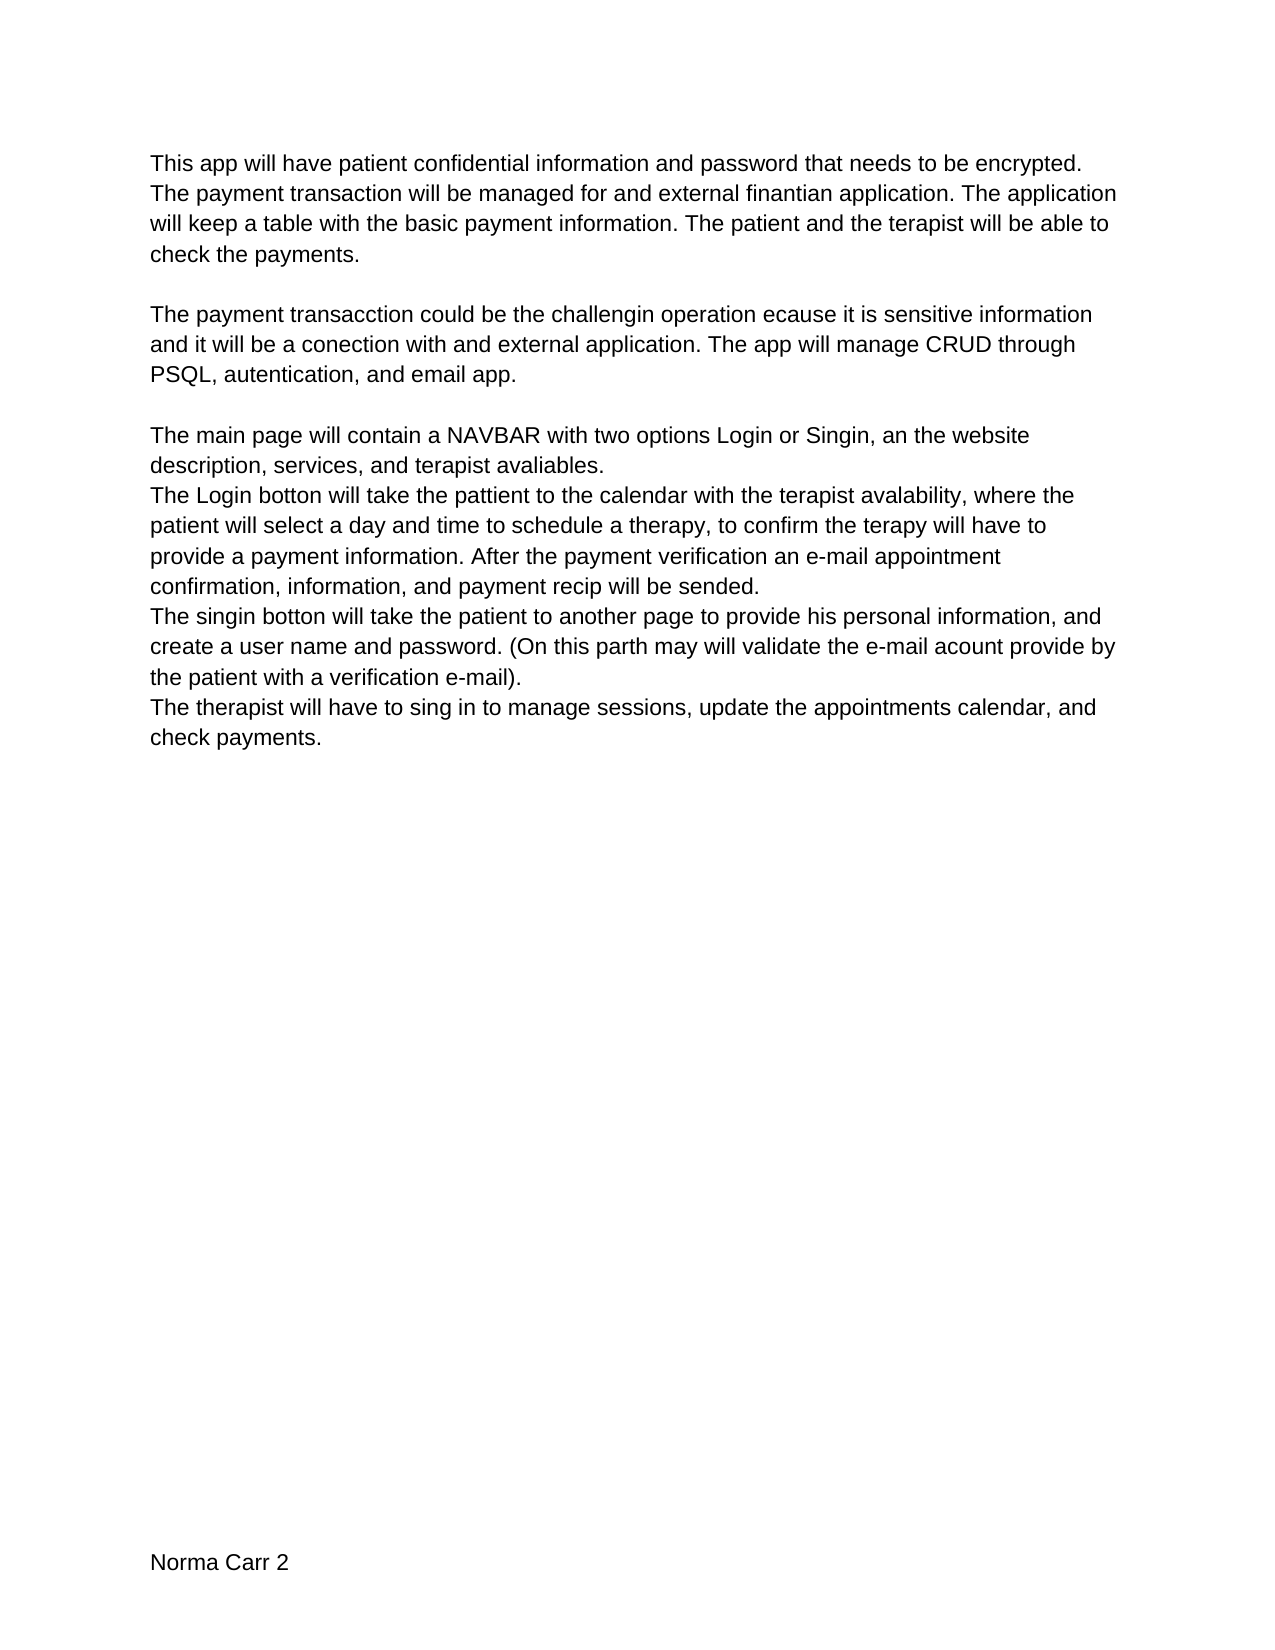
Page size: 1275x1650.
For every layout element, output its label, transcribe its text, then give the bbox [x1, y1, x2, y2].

text The therapist will have to sing in to manage sessions, update the appointments calendar, and check payments. [150, 694, 1125, 750]
text The Login botton will take the pattient to the calendar with the terapist avalability, where the patient will select a day and time to schedule a therapy, to confirm the terapy will have to provide a payment information. After the payment verification an e-mail appointment confirmation, information, and payment recip will be sended. [150, 482, 1125, 599]
text The main page will contain a NAVBAR with two options Login or Singin, an the website description, services, and terapist avaliables. [150, 422, 1125, 478]
text This app will have patient confidential information and password that needs to be encrypted. The payment transaction will be managed for and external finantian application. The application will keep a table with the basic payment information. The patient and the terapist will be able to check the payments. [150, 150, 1125, 267]
text The payment transacction could be the challengin operation ecause it is sensitive information and it will be a conection with and external application. The app will manage CRUD through PSQL, autentication, and email app. [150, 301, 1125, 388]
text The singin botton will take the patient to another page to provide his personal information, and create a user name and password. (On this parth may will validate the e-mail acount provide by the patient with a verification e-mail). [150, 603, 1125, 690]
